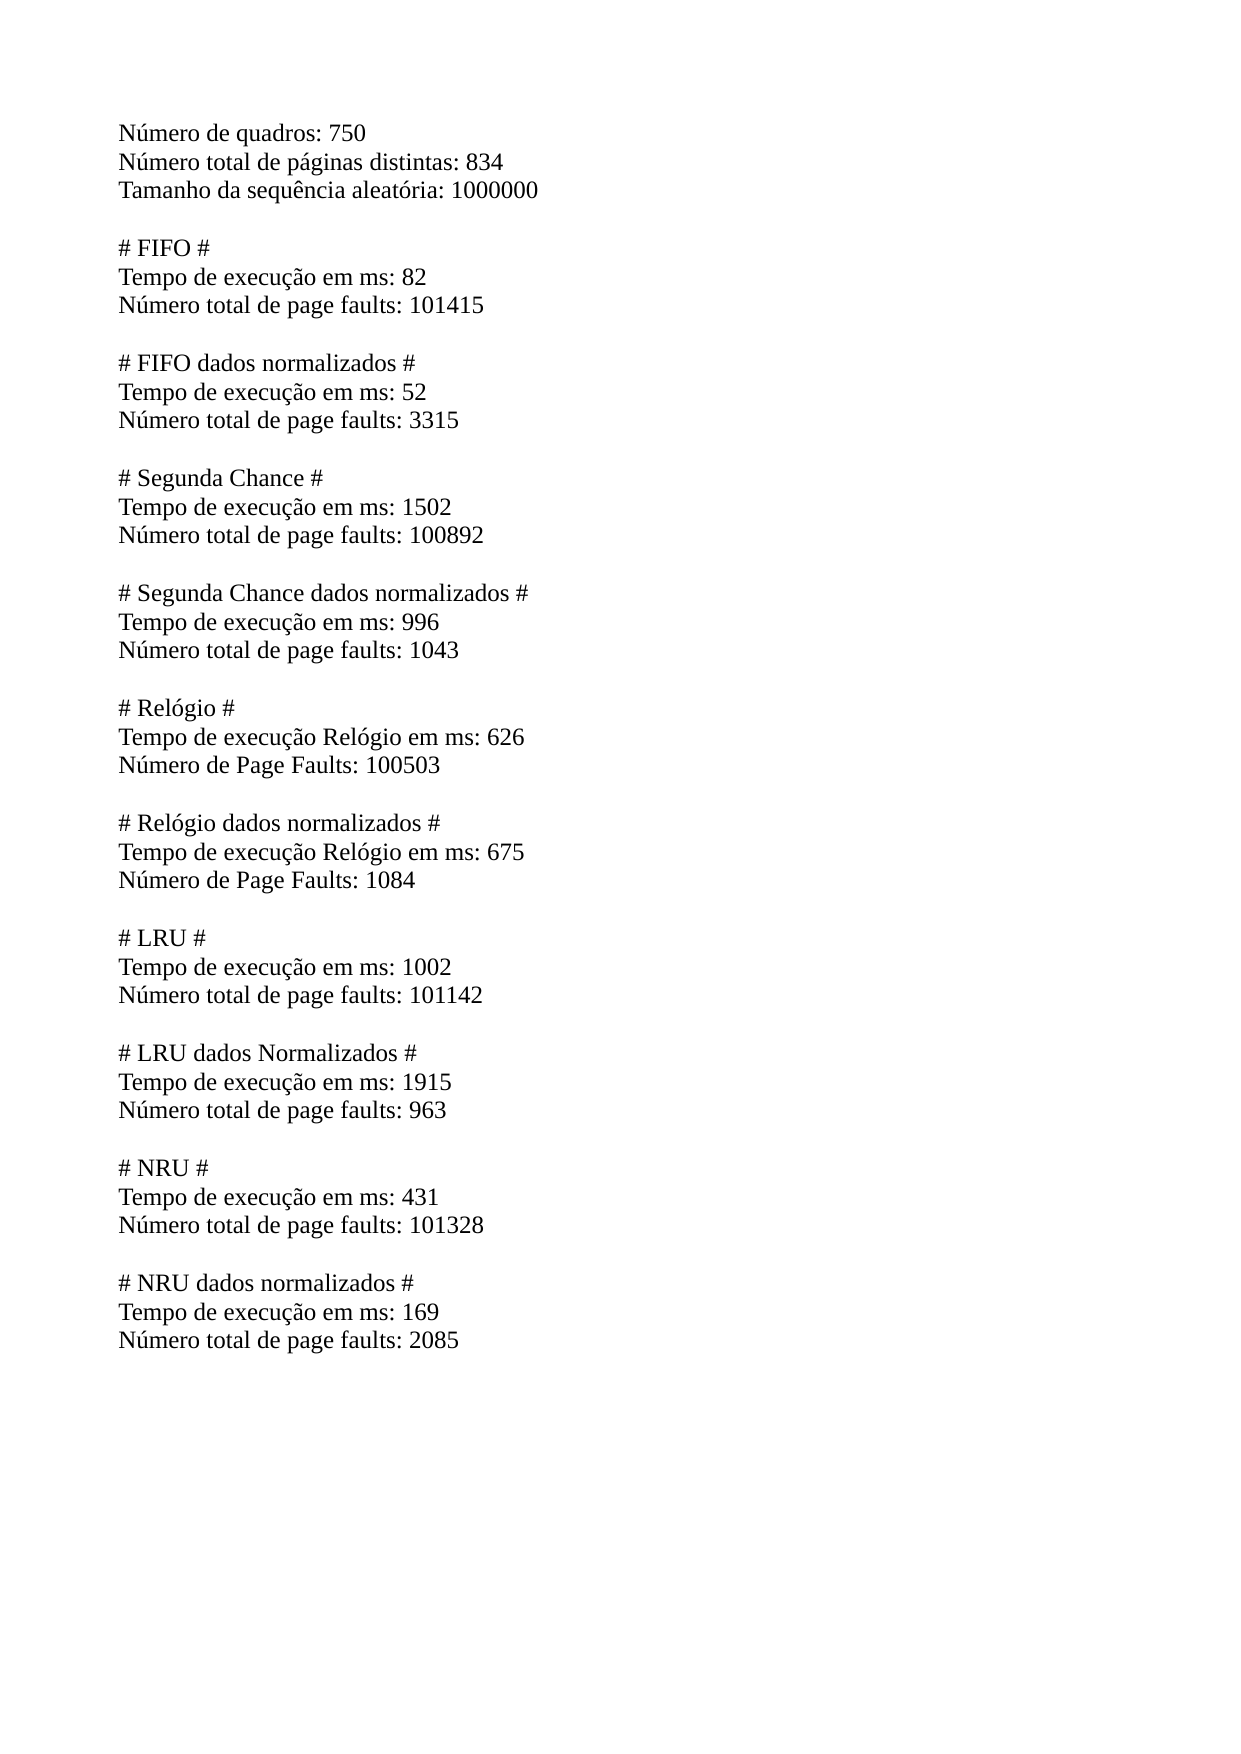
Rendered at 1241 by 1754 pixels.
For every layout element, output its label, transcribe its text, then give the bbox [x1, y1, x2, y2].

text Número de Page Faults: 1084 [118, 866, 1122, 894]
text Número total de page faults: 2085 [118, 1326, 1122, 1354]
text # FIFO dados normalizados # [118, 348, 1122, 377]
text Tempo de execução em ms: 1502 [118, 492, 1122, 521]
text Número total de page faults: 101328 [118, 1211, 1122, 1239]
text Número total de page faults: 1043 [118, 636, 1122, 664]
text Número total de páginas distintas: 834 [118, 147, 1122, 176]
text Tempo de execução em ms: 82 [118, 262, 1122, 291]
text Número total de page faults: 963 [118, 1096, 1122, 1124]
text # LRU dados Normalizados # [118, 1038, 1122, 1067]
text Tempo de execução Relógio em ms: 675 [118, 837, 1122, 866]
text Tempo de execução em ms: 52 [118, 377, 1122, 406]
text Tamanho da sequência aleatória: 1000000 [118, 176, 1122, 204]
text # NRU dados normalizados # [118, 1268, 1122, 1297]
text Tempo de execução em ms: 1915 [118, 1067, 1122, 1096]
text Número total de page faults: 101415 [118, 291, 1122, 319]
text # LRU # [118, 923, 1122, 952]
text Tempo de execução em ms: 169 [118, 1297, 1122, 1326]
text Número total de page faults: 100892 [118, 521, 1122, 549]
text Tempo de execução Relógio em ms: 626 [118, 722, 1122, 751]
text Número de quadros: 750 [118, 118, 1122, 147]
text # Relógio # [118, 693, 1122, 722]
text Número de Page Faults: 100503 [118, 751, 1122, 779]
text Número total de page faults: 3315 [118, 406, 1122, 434]
text Número total de page faults: 101142 [118, 981, 1122, 1009]
text # NRU # [118, 1153, 1122, 1182]
text Tempo de execução em ms: 431 [118, 1182, 1122, 1211]
text Tempo de execução em ms: 996 [118, 607, 1122, 636]
text # FIFO # [118, 233, 1122, 262]
text # Segunda Chance dados normalizados # [118, 578, 1122, 607]
text # Relógio dados normalizados # [118, 808, 1122, 837]
text # Segunda Chance # [118, 463, 1122, 492]
text Tempo de execução em ms: 1002 [118, 952, 1122, 981]
